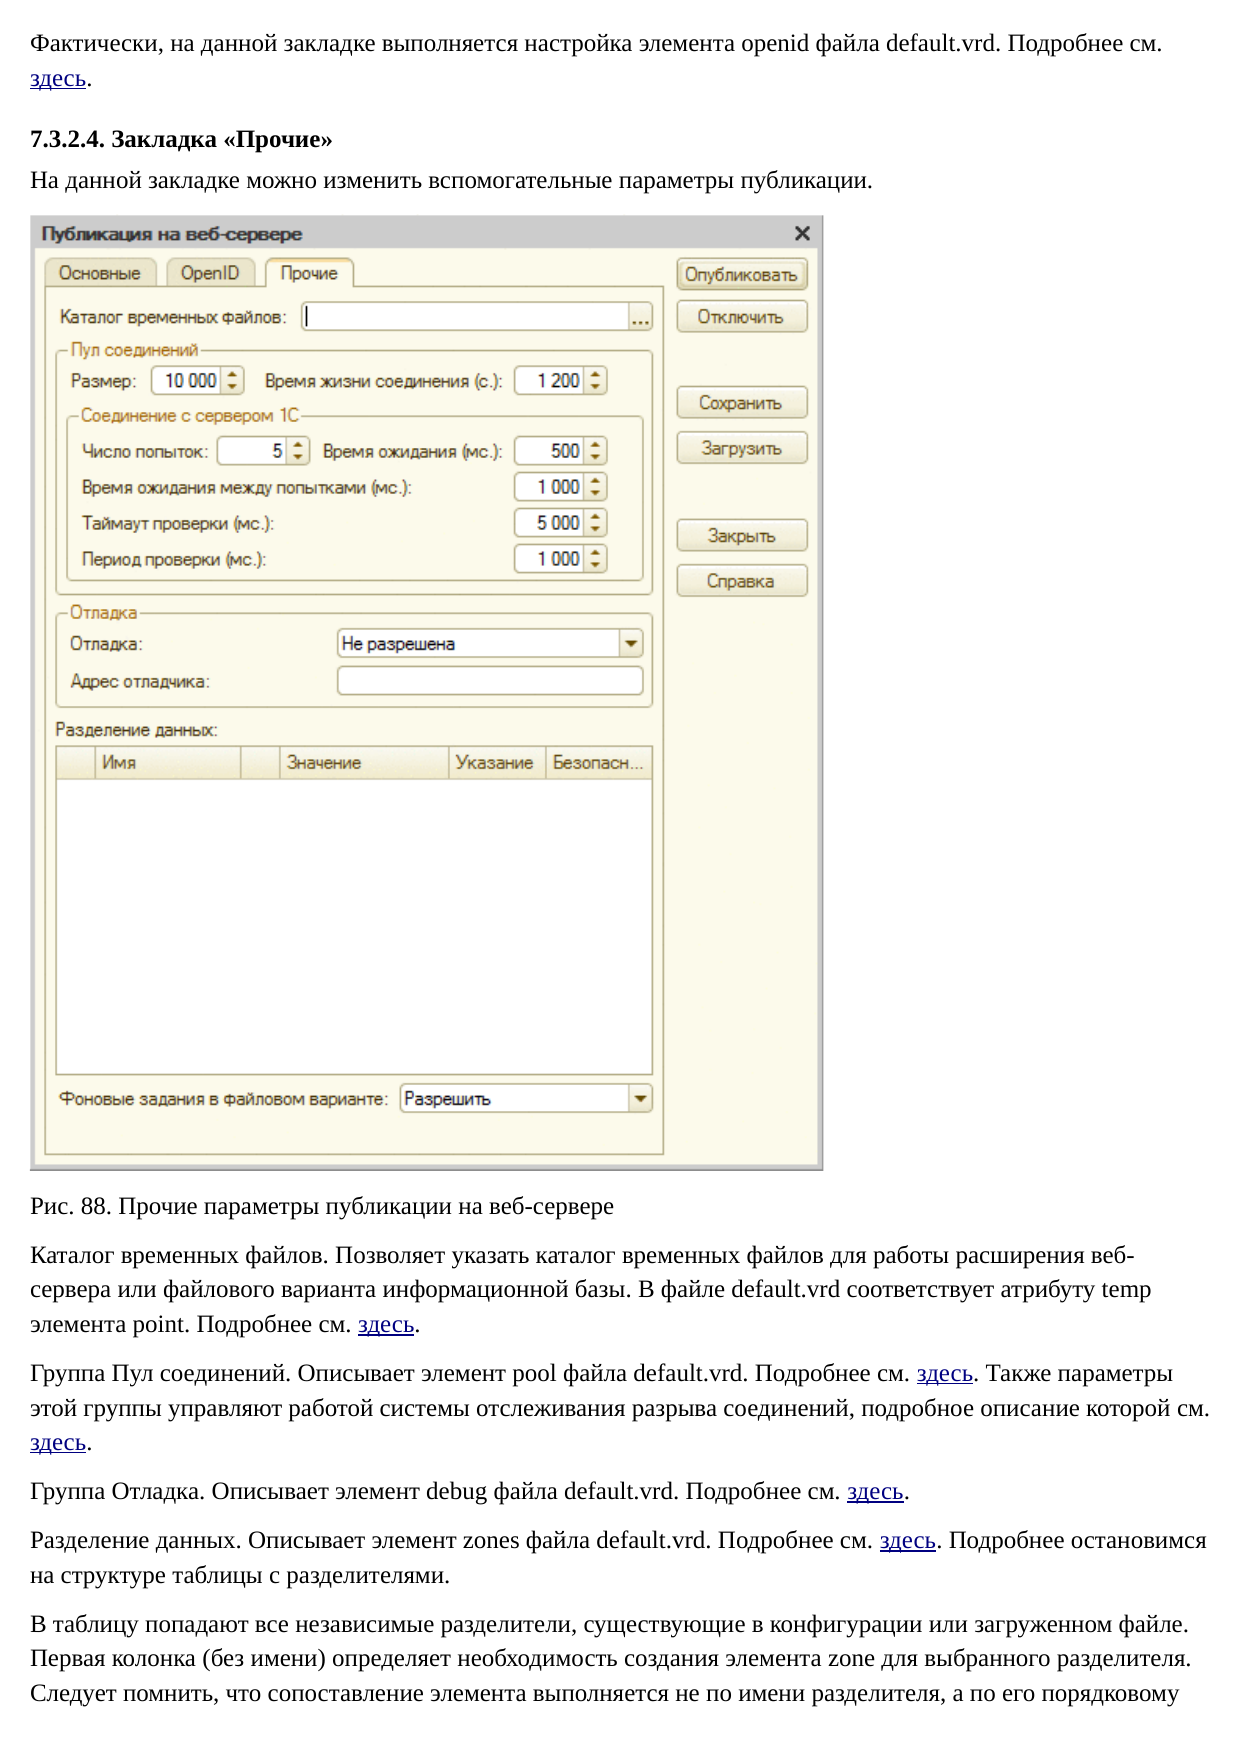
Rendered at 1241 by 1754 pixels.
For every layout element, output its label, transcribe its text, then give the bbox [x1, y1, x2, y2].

text Разделение данных. Описывает элемент zones файла default.vrd. Подробнее см. здесь. Подробнее остановимся на структуре таблицы с разделителями. [30, 1525, 1211, 1588]
text Группа Отладка. Описывает элемент debug файла default.vrd. Подробнее см. здесь. [30, 1476, 1211, 1505]
text На данной закладке можно изменить вспомогательные параметры публикации. [30, 165, 1211, 194]
text Группа Пул соединений. Описывает элемент pool файла default.vrd. Подробнее см. здесь. Также параметры этой группы управляют работой системы отслеживания разрыва соединений, подробное описание которой см. здесь. [30, 1358, 1211, 1456]
text Фактически, на данной закладке выполняется настройка элемента openid файла default.vrd. Подробнее см. здесь. [30, 28, 1211, 91]
subtitle 7.3.2.4. Закладка «Прочие» [30, 124, 1211, 153]
text Каталог временных файлов. Позволяет указать каталог временных файлов для работы расширения веб-сервера или файлового варианта информационной базы. В файле default.vrd соответствует атрибуту temp элемента point. Подробнее см. здесь. [30, 1240, 1211, 1338]
text В таблицу попадают все независимые разделители, существующие в конфигурации или загруженном файле. Первая колонка (без имени) определяет необходимость создания элемента zone для выбранного разделителя. Следует помнить, что сопоставление элемента выполняется не по имени разделителя, а по его порядковому [30, 1609, 1211, 1706]
text Рис. 88. Прочие параметры публикации на веб-сервере [30, 1191, 1211, 1220]
picture [29, 214, 824, 1171]
